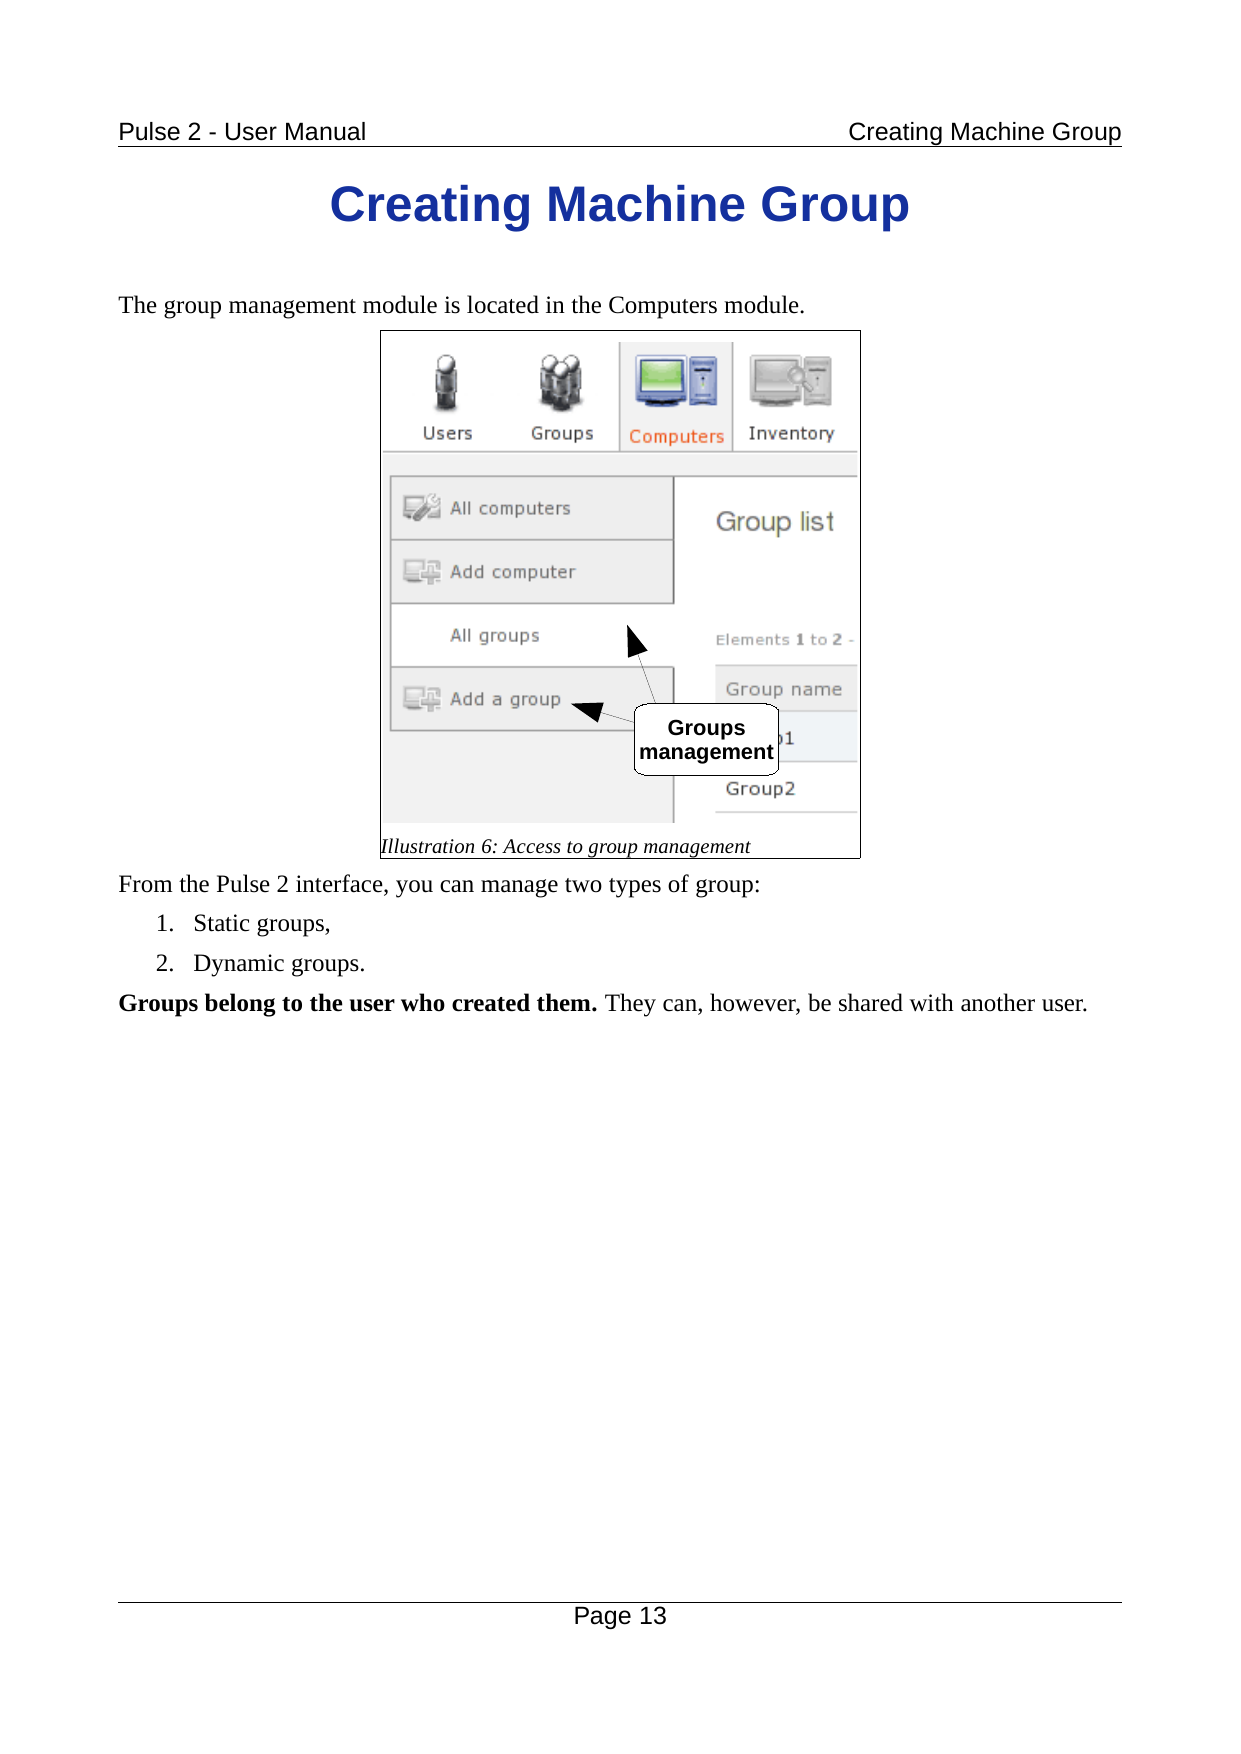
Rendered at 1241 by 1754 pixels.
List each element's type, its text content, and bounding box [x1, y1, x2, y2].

text The group management module is located in the Computers module. [118, 291, 1122, 319]
list Static groups, [156, 909, 1122, 937]
text Groups belong to the user who created them. They can, however, be shared with another user. [118, 989, 1122, 1017]
text From the Pulse 2 interface, you can manage two types of group: [118, 331, 1122, 898]
picture [382, 342, 858, 823]
list Dynamic groups. [156, 949, 1122, 977]
subtitle Creating Machine Group [118, 176, 1122, 232]
text Illustration 6: Access to group management [381, 331, 860, 858]
